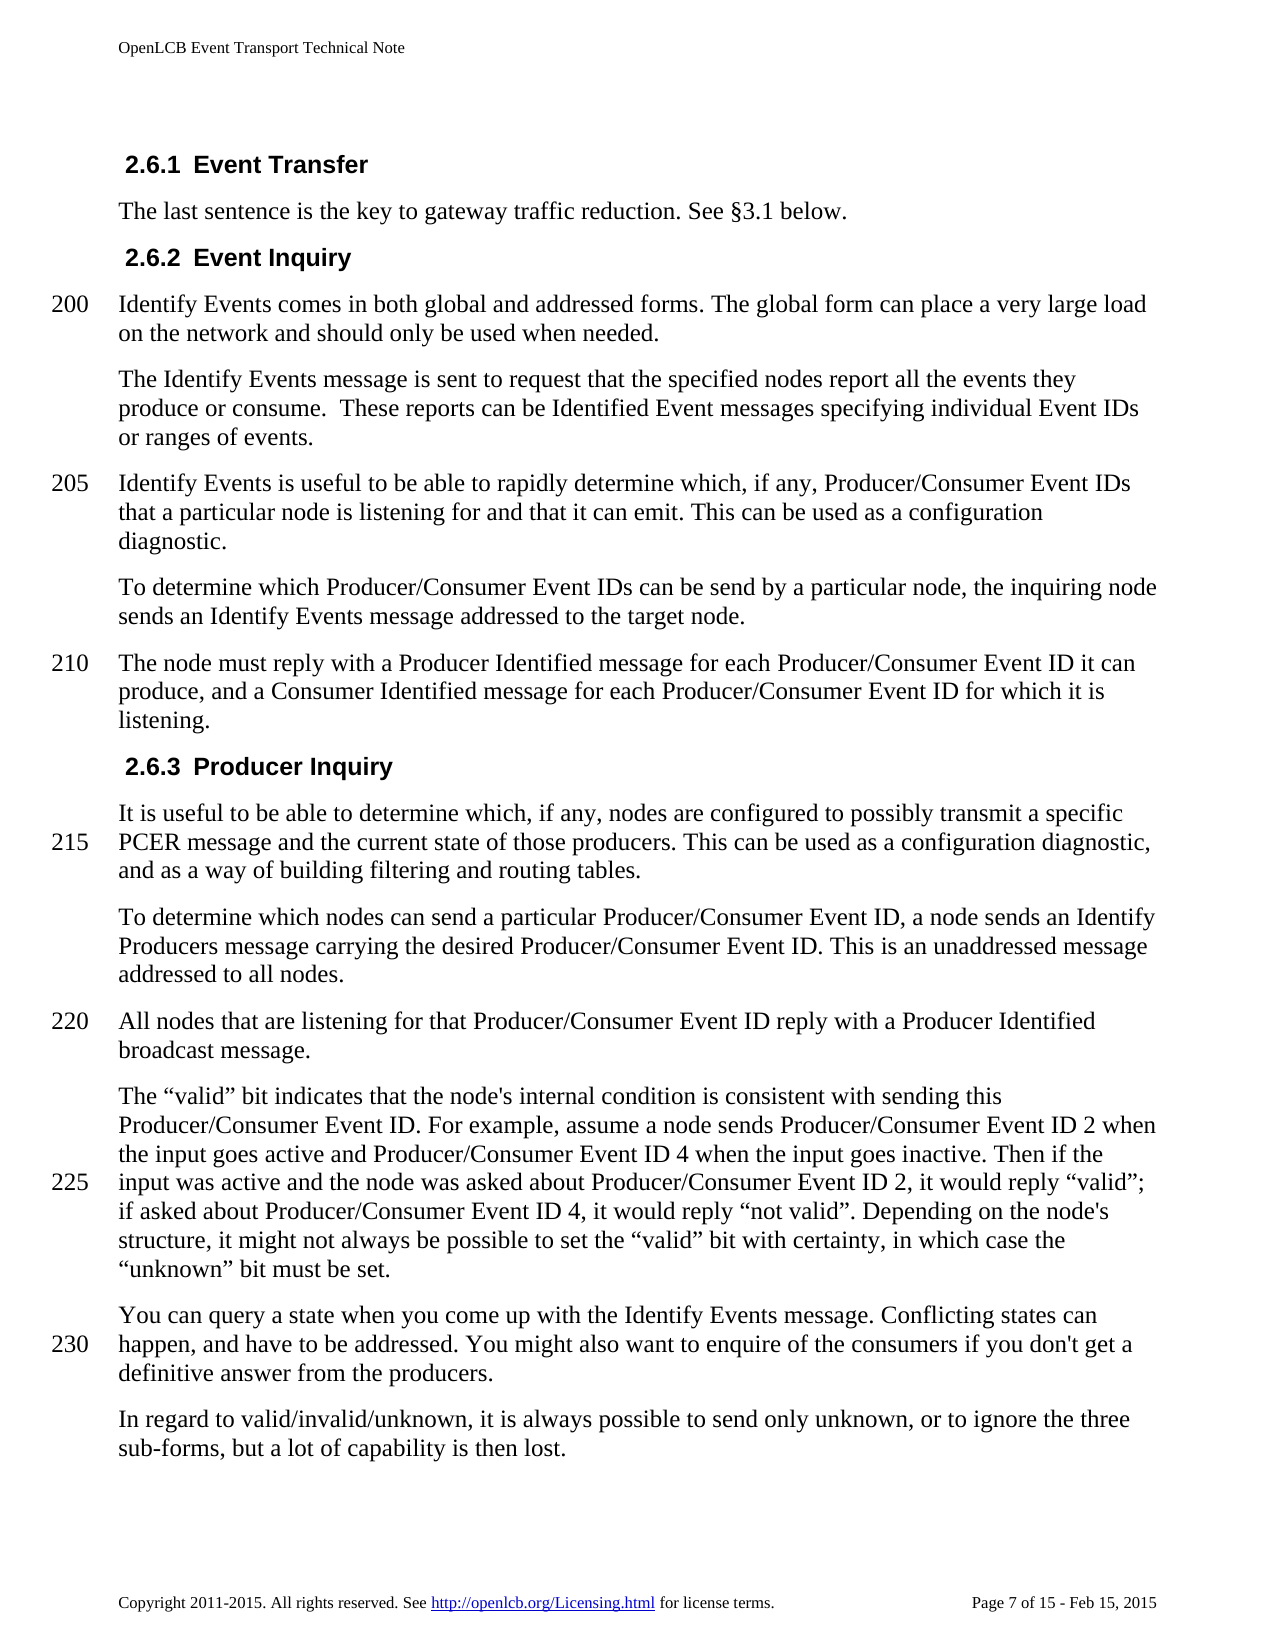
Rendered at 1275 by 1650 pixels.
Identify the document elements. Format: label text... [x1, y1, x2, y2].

text The node must reply with a Producer Identified message for each Producer/Consumer Event ID it can produce, and a Consumer Identified message for each Producer/Consumer Event ID for which it is listening. [118, 648, 1157, 734]
subtitle Producer Inquiry [118, 752, 1157, 780]
subtitle Event Transfer [118, 150, 1157, 179]
text It is useful to be able to determine which, if any, nodes are configured to possibly transmit a specific PCER message and the current state of those producers. This can be used as a configuration diagnostic, and as a way of building filtering and routing tables. [118, 798, 1157, 884]
text The last sentence is the key to gateway traffic reduction. See §3.1 below. [118, 196, 1157, 225]
text You can query a state when you come up with the Identify Events message. Conflicting states can happen, and have to be addressed. You might also want to enquire of the consumers if you don't get a definitive answer from the producers. [118, 1300, 1157, 1386]
text All nodes that are listening for that Producer/Consumer Event ID reply with a Producer Identified broadcast message. [118, 1006, 1157, 1063]
text Identify Events comes in both global and addressed forms. The global form can place a very large load on the network and should only be used when needed. [118, 289, 1157, 347]
text Identify Events is useful to be able to rapidly determine which, if any, Producer/Consumer Event IDs that a particular node is listening for and that it can emit. This can be used as a configuration diagnostic. [118, 468, 1157, 555]
text In regard to valid/invalid/unknown, it is always possible to send only unknown, or to ignore the three sub-forms, but a lot of capability is then lost. [118, 1404, 1157, 1462]
text The “valid” bit indicates that the node's internal condition is consistent with sending this Producer/Consumer Event ID. For example, assume a node sends Producer/Consumer Event ID 2 when the input goes active and Producer/Consumer Event ID 4 when the input goes inactive. Then if the input was active and the node was asked about Producer/Consumer Event ID 2, it would reply “valid”; if asked about Producer/Consumer Event ID 4, it would reply “not valid”. Depending on the node's structure, it might not always be possible to set the “valid” bit with certainty, in which case the “unknown” bit must be set. [118, 1081, 1157, 1282]
text The Identify Events message is sent to request that the specified nodes report all the events they produce or consume. These reports can be Identified Event messages specifying individual Event IDs or ranges of events. [118, 364, 1157, 451]
text To determine which Producer/Consumer Event IDs can be send by a particular node, the inquiring node sends an Identify Events message addressed to the target node. [118, 572, 1157, 630]
text To determine which nodes can send a particular Producer/Consumer Event ID, a node sends an Identify Producers message carrying the desired Producer/Consumer Event ID. This is an unaddressed message addressed to all nodes. [118, 902, 1157, 988]
subtitle Event Inquiry [118, 243, 1157, 272]
